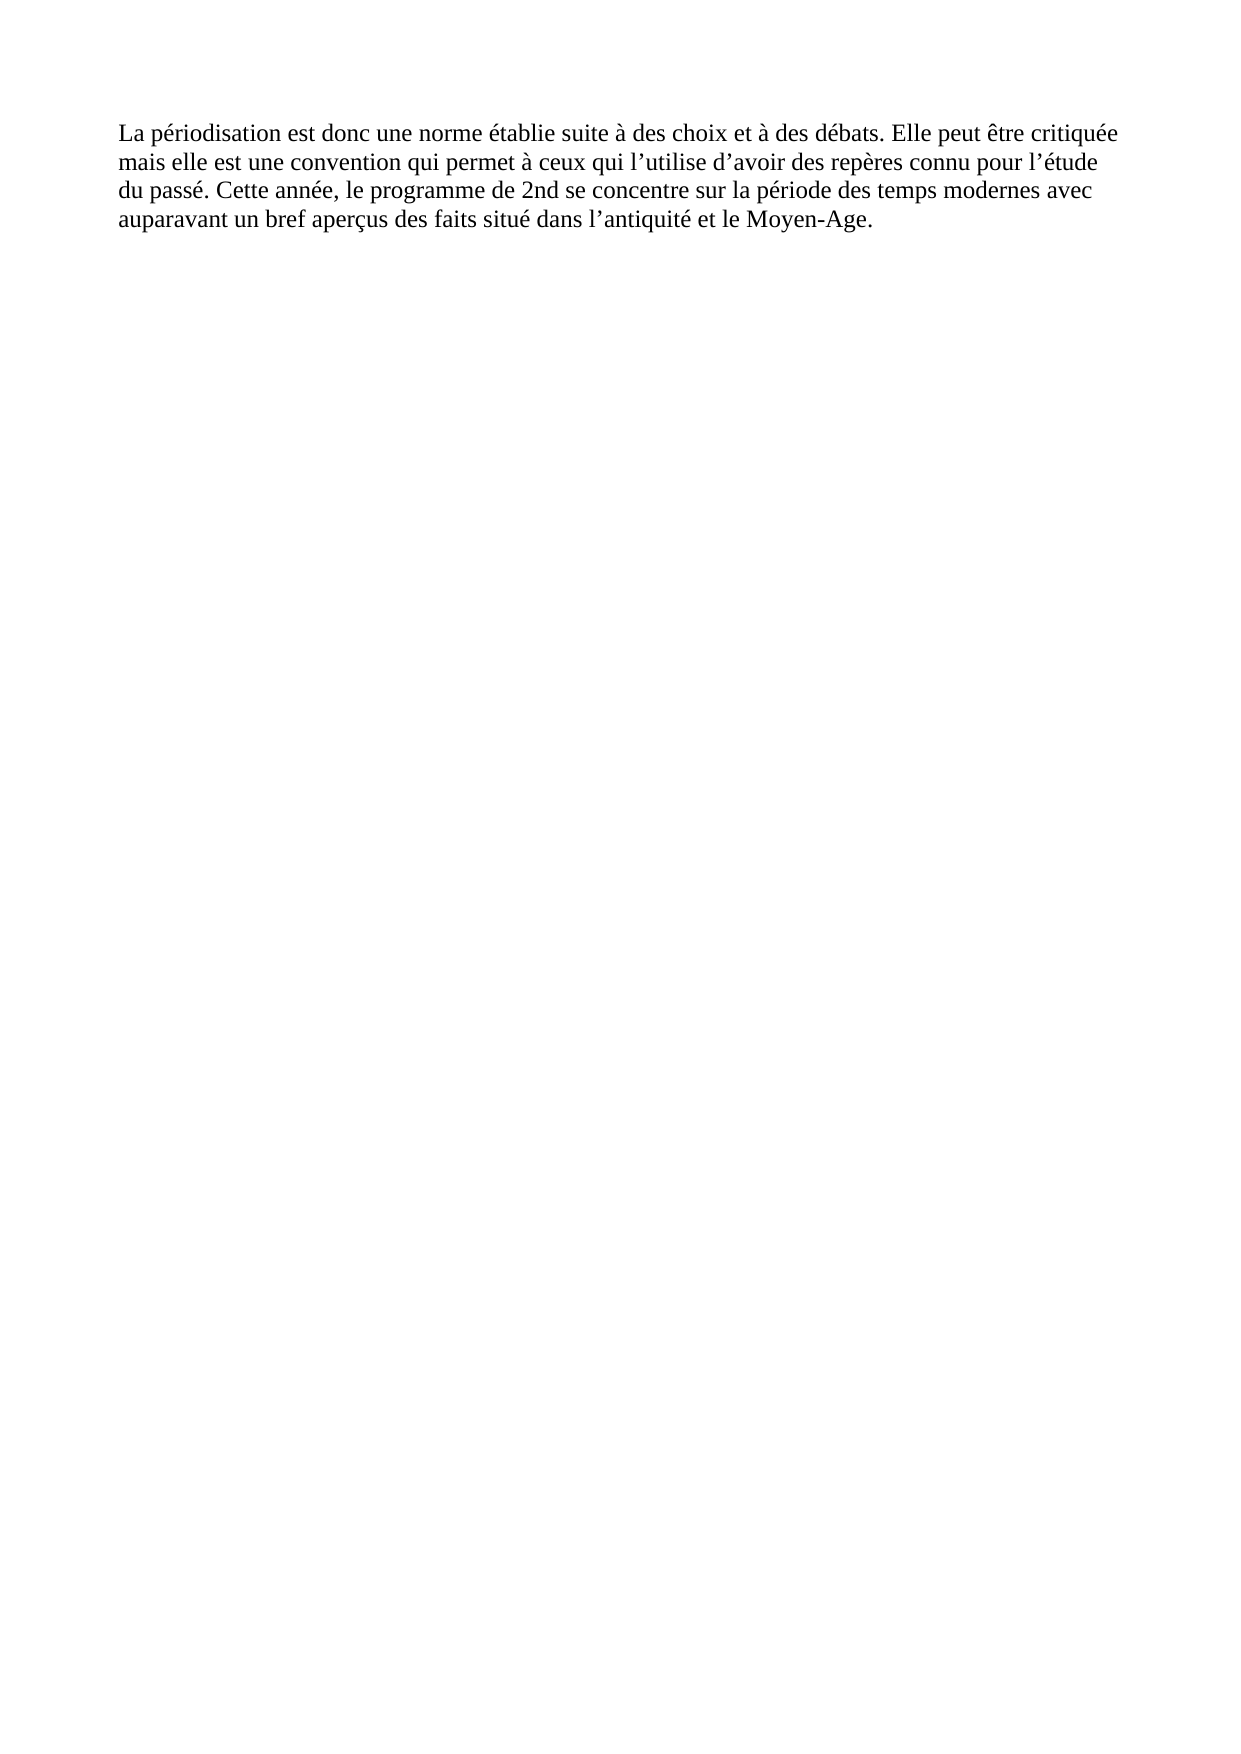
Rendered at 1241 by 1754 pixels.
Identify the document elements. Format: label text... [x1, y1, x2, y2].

text La périodisation est donc une norme établie suite à des choix et à des débats. Elle peut être critiquée mais elle est une convention qui permet à ceux qui l’utilise d’avoir des repères connu pour l’étude du passé. Cette année, le programme de 2nd se concentre sur la période des temps modernes avec auparavant un bref aperçus des faits situé dans l’antiquité et le Moyen-Age. [118, 118, 1122, 233]
